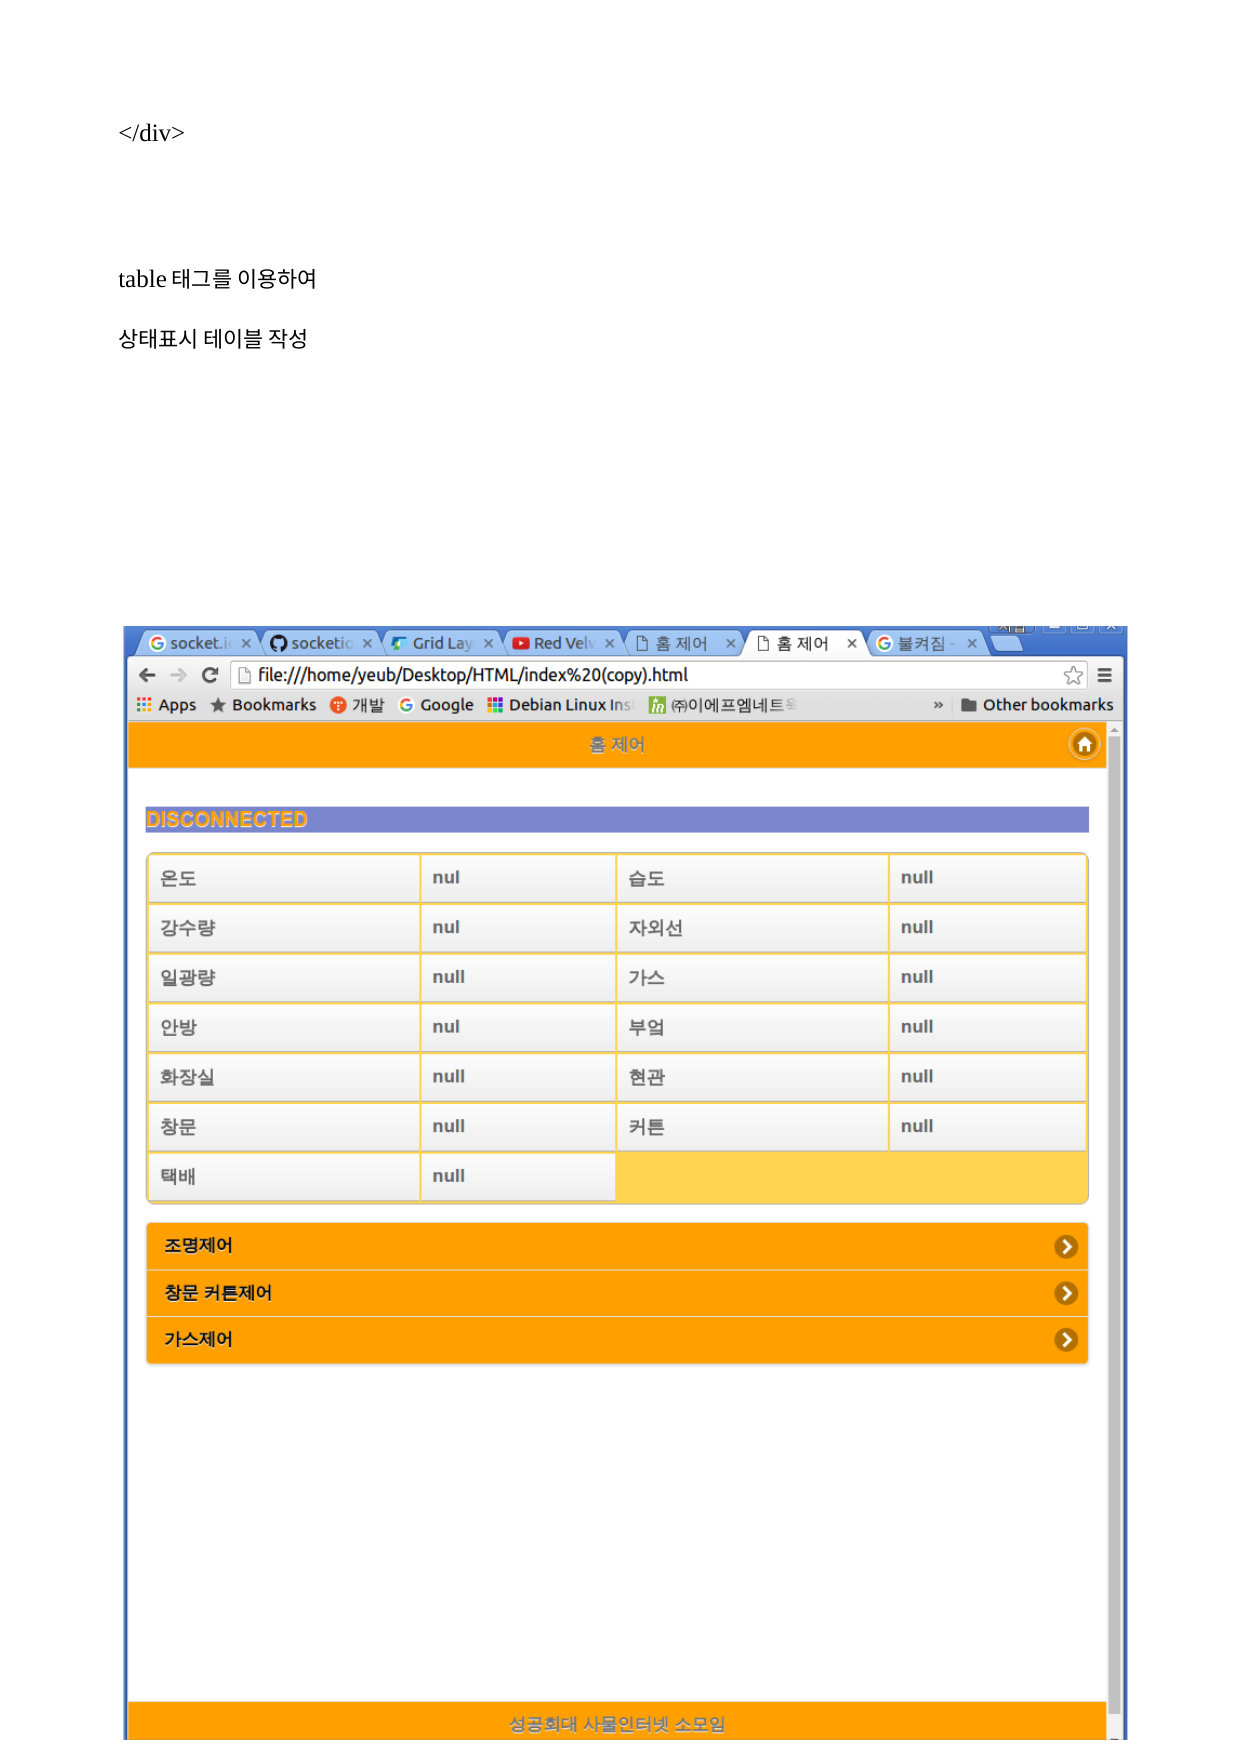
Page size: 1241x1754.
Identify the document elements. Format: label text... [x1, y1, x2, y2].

picture [123, 612, 1128, 1754]
text 상태표시 테이블 작성 [118, 322, 1122, 354]
text </div> [118, 118, 1122, 147]
text table태그를 이용하여 [118, 262, 1122, 293]
